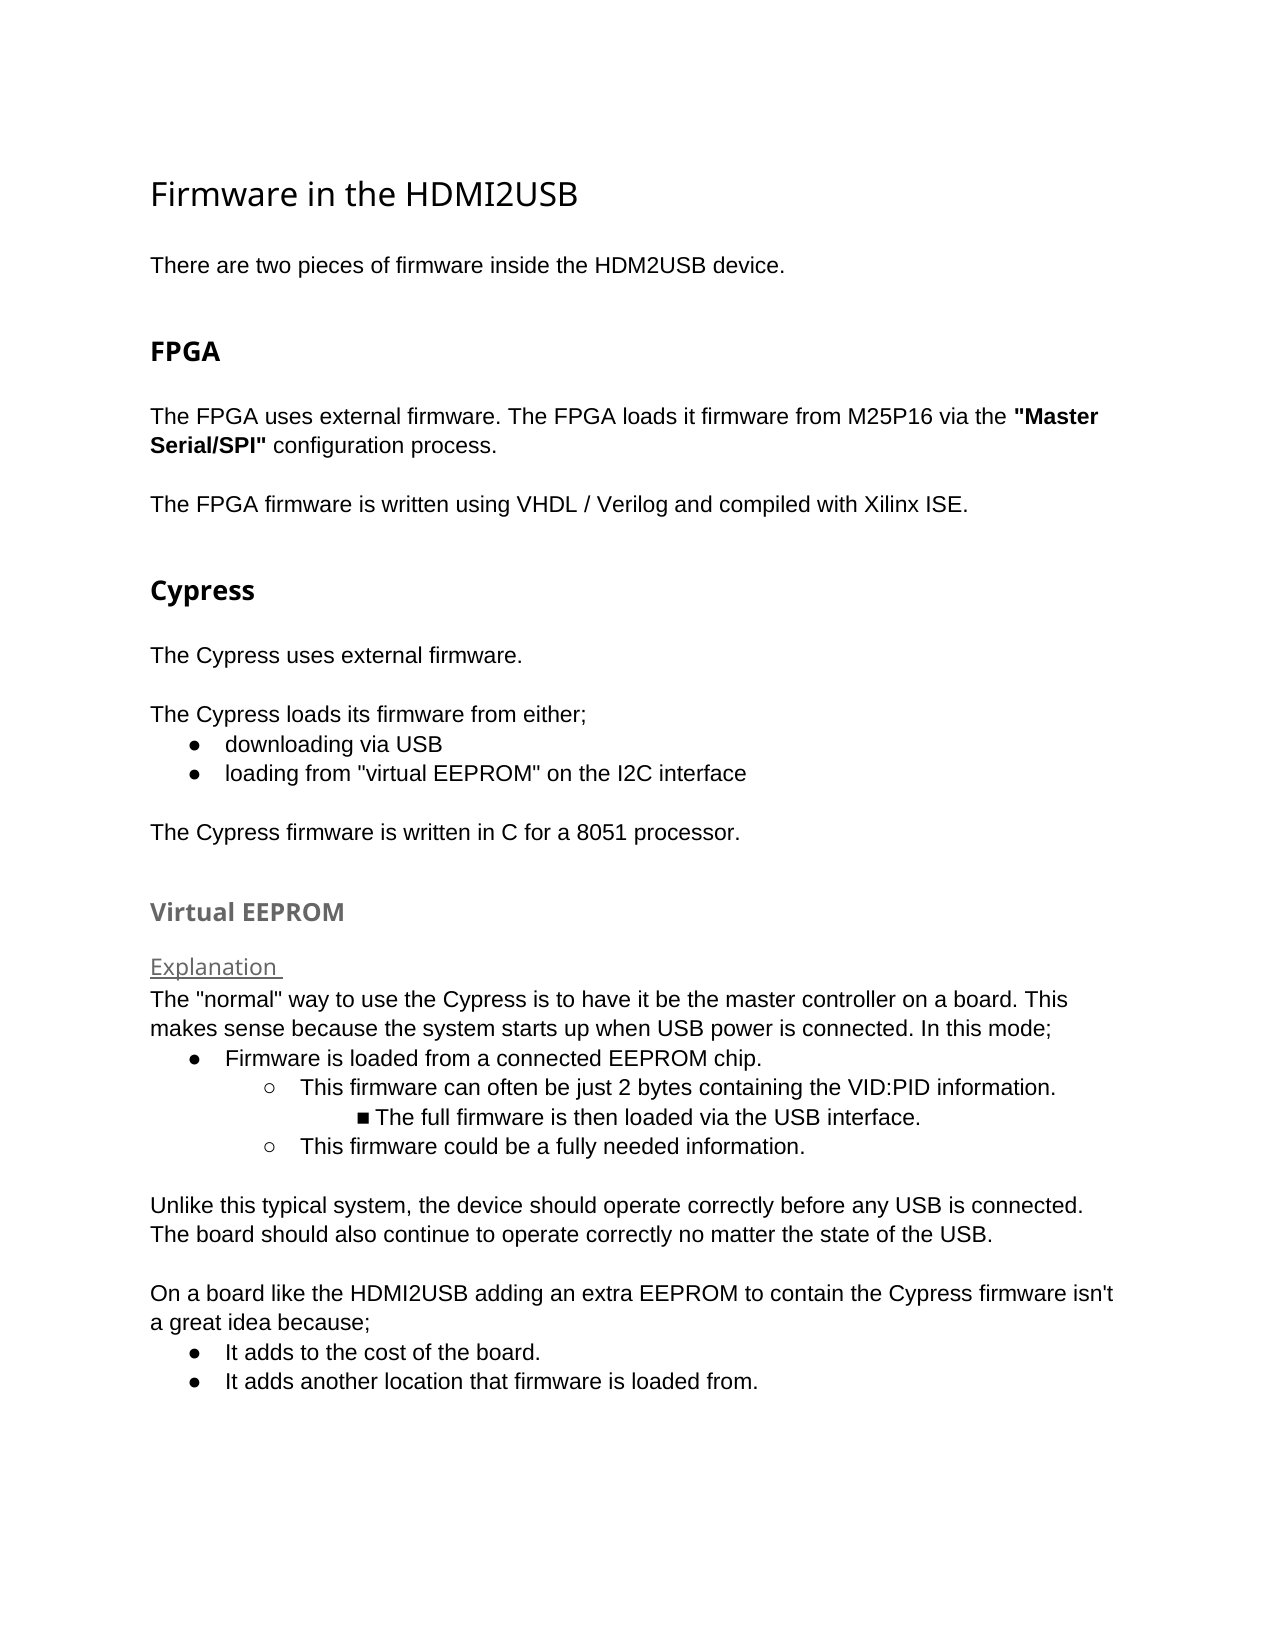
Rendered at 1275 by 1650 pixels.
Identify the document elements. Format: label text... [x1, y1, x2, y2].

text The Cypress loads its firmware from either; [150, 702, 1125, 728]
text The Cypress firmware is written in C for a 8051 processor. [150, 819, 1125, 845]
text The FPGA firmware is written using VHDL / Verilog and compiled with Xilinx ISE. [150, 492, 1125, 517]
text Unlike this typical system, the device should operate correctly before any USB is connected. The board should also continue to operate correctly no matter the state of the USB. [150, 1192, 1125, 1247]
text The "normal" way to use the Cypress is to have it be the master controller on a board. This makes sense because the system starts up when USB power is connected. In this mode; [150, 987, 1125, 1042]
list It adds another location that firmware is loaded from. [187, 1368, 1125, 1394]
list The full firmware is then loaded via the USB interface. [356, 1104, 1125, 1130]
list loading from "virtual EEPROM" on the I2C interface [187, 761, 1125, 786]
list downloading via USB [187, 731, 1125, 757]
text The Cypress uses external firmware. [150, 643, 1125, 669]
subtitle FPGA [150, 332, 1125, 369]
list It adds to the cost of the board. [187, 1339, 1125, 1365]
text The FPGA uses external firmware. The FPGA loads it firmware from M25P16 via the "Master Serial/SPI" configuration process. [150, 404, 1125, 459]
text There are two pieces of firmware inside the HDM2USB device. [150, 252, 1125, 278]
subtitle Explanation [150, 951, 1125, 982]
list This firmware can often be just 2 bytes containing the VID:PID information. [262, 1075, 1125, 1100]
list Firmware is loaded from a connected EEPROM chip. [187, 1045, 1125, 1071]
list This firmware could be a fully needed information. [262, 1133, 1125, 1159]
subtitle Cypress [150, 571, 1125, 608]
subtitle Firmware in the HDMI2USB [150, 171, 1125, 216]
text On a board like the HDMI2USB adding an extra EEPROM to contain the Cypress firmware isn't a great idea because; [150, 1280, 1125, 1335]
subtitle Virtual EEPROM [150, 895, 1125, 929]
